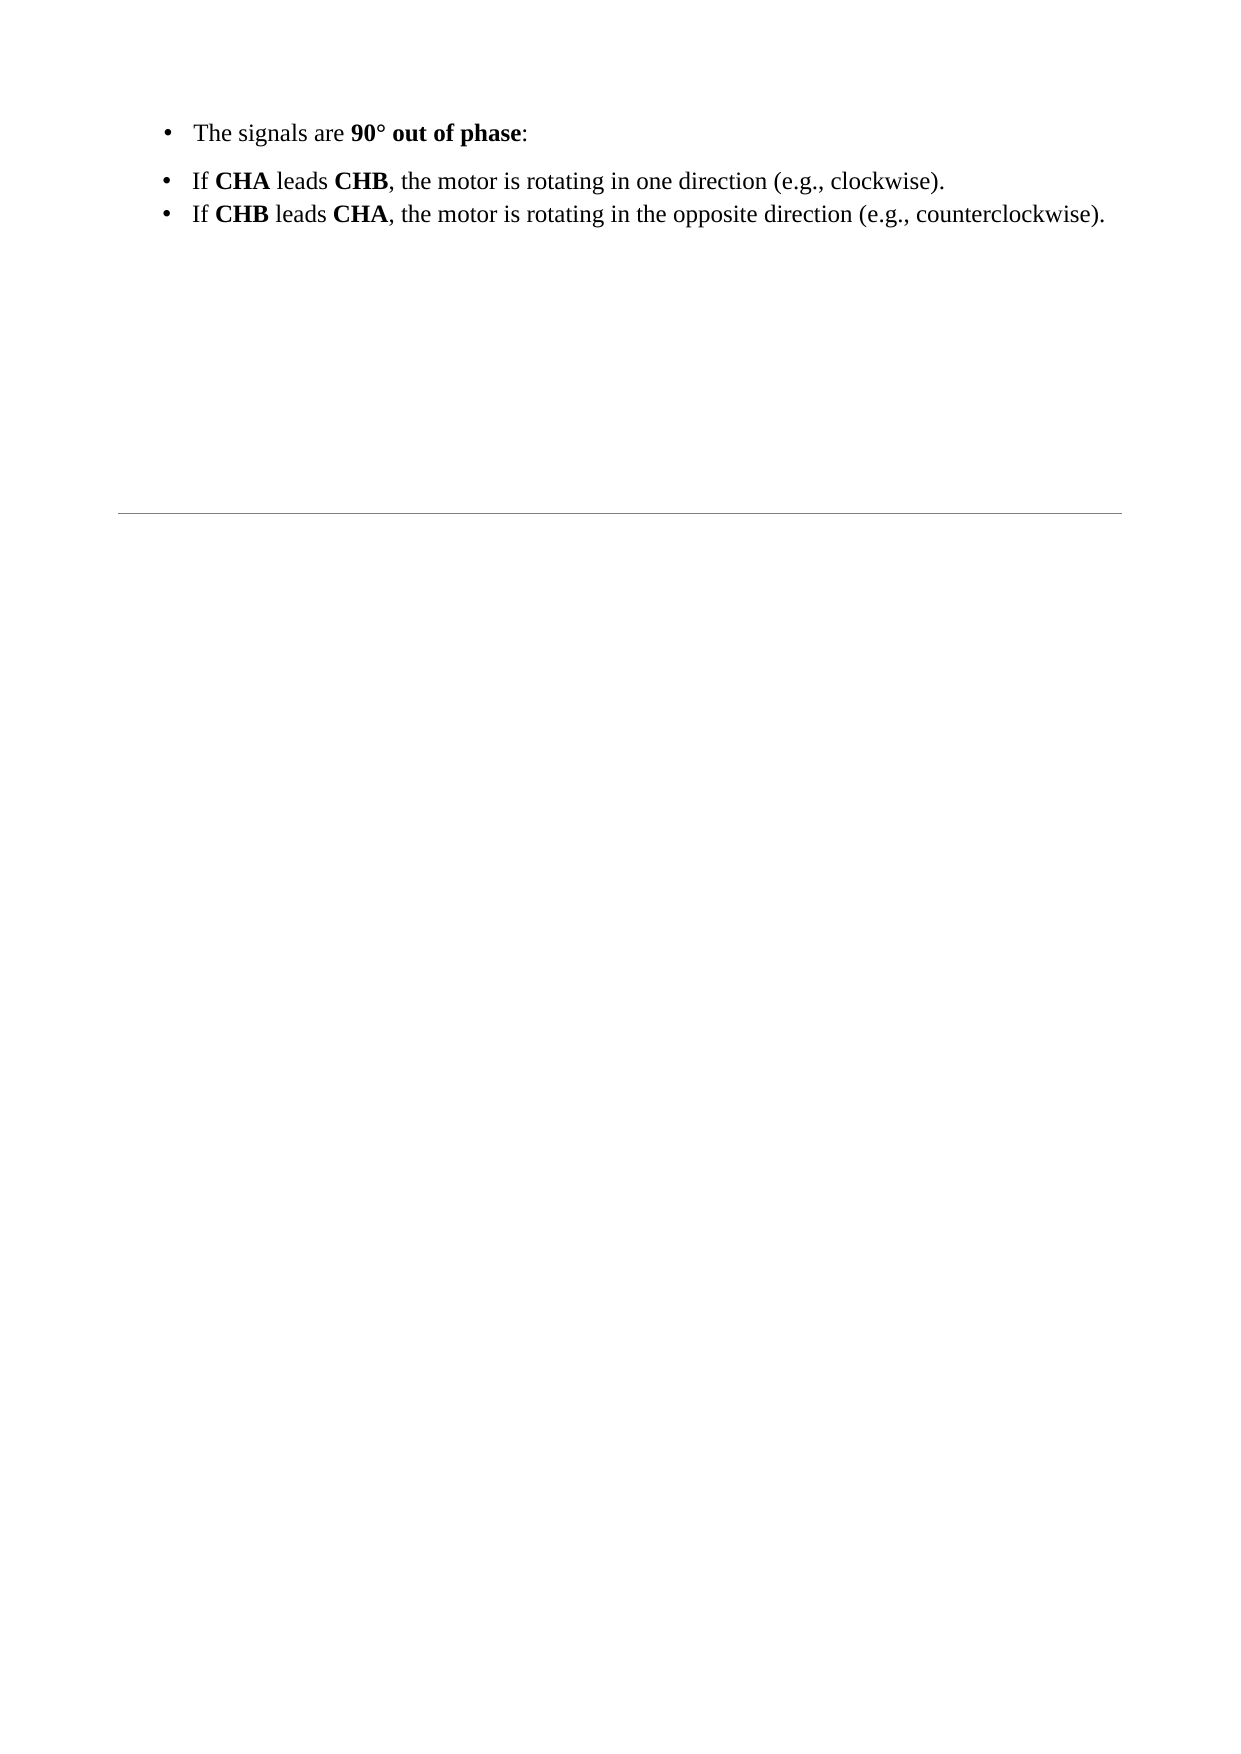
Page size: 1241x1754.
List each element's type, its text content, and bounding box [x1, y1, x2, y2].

list If CHA leads CHB, the motor is rotating in one direction (e.g., clockwise). [162, 166, 1122, 194]
list The signals are 90° out of phase: [164, 118, 1122, 147]
list If CHB leads CHA, the motor is rotating in the opposite direction (e.g., counterclockwise). [162, 199, 1122, 227]
